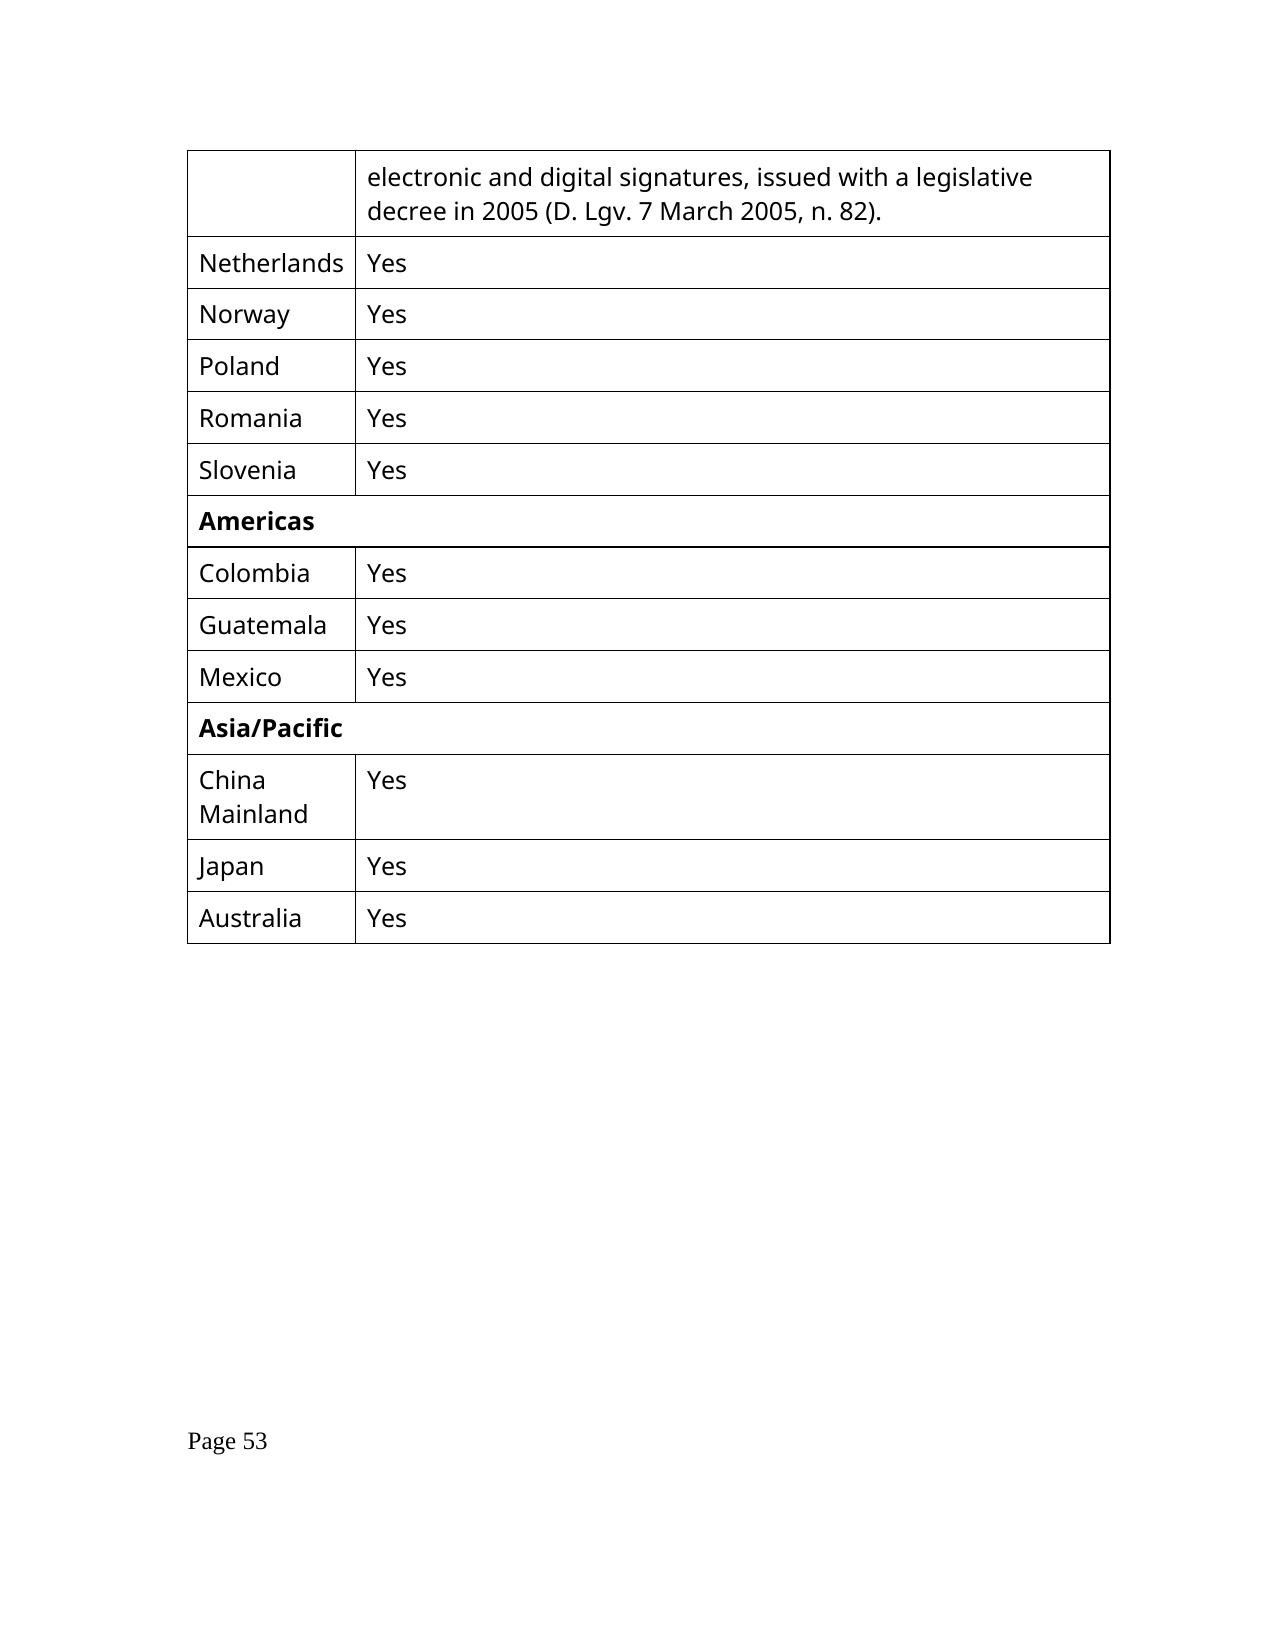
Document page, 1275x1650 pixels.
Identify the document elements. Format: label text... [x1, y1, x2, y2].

table_cell Yes [356, 840, 1109, 891]
table_cell Yes [356, 548, 1109, 598]
table_cell electronic and digital signatures, issued with a legislative decree in 2005 (D. Lgv. 7 March 2005, n. 82). [356, 151, 1109, 236]
table_cell Colombia [188, 548, 355, 598]
table_cell Yes [356, 392, 1109, 443]
table_cell Yes [356, 340, 1109, 391]
table_cell Yes [356, 651, 1109, 702]
table_cell Guatemala [188, 599, 355, 650]
table_cell Australia [188, 892, 355, 943]
table_cell Netherlands [188, 237, 355, 288]
table_cell Romania [188, 392, 355, 443]
table_cell Yes [356, 755, 1109, 839]
table_cell Yes [356, 289, 1109, 339]
table_cell [188, 151, 355, 236]
table_cell China Mainland [188, 755, 355, 839]
table_cell Yes [356, 892, 1109, 943]
table_cell Poland [188, 340, 355, 391]
table_cell Yes [356, 237, 1109, 288]
table_cell Asia/Pacific [188, 703, 1109, 753]
table_cell Mexico [188, 651, 355, 702]
table_cell Americas [188, 496, 1109, 546]
table_cell Yes [356, 599, 1109, 650]
table_cell Norway [188, 289, 355, 339]
table_cell Yes [356, 444, 1109, 495]
table_cell Slovenia [188, 444, 355, 495]
table_cell Japan [188, 840, 355, 891]
